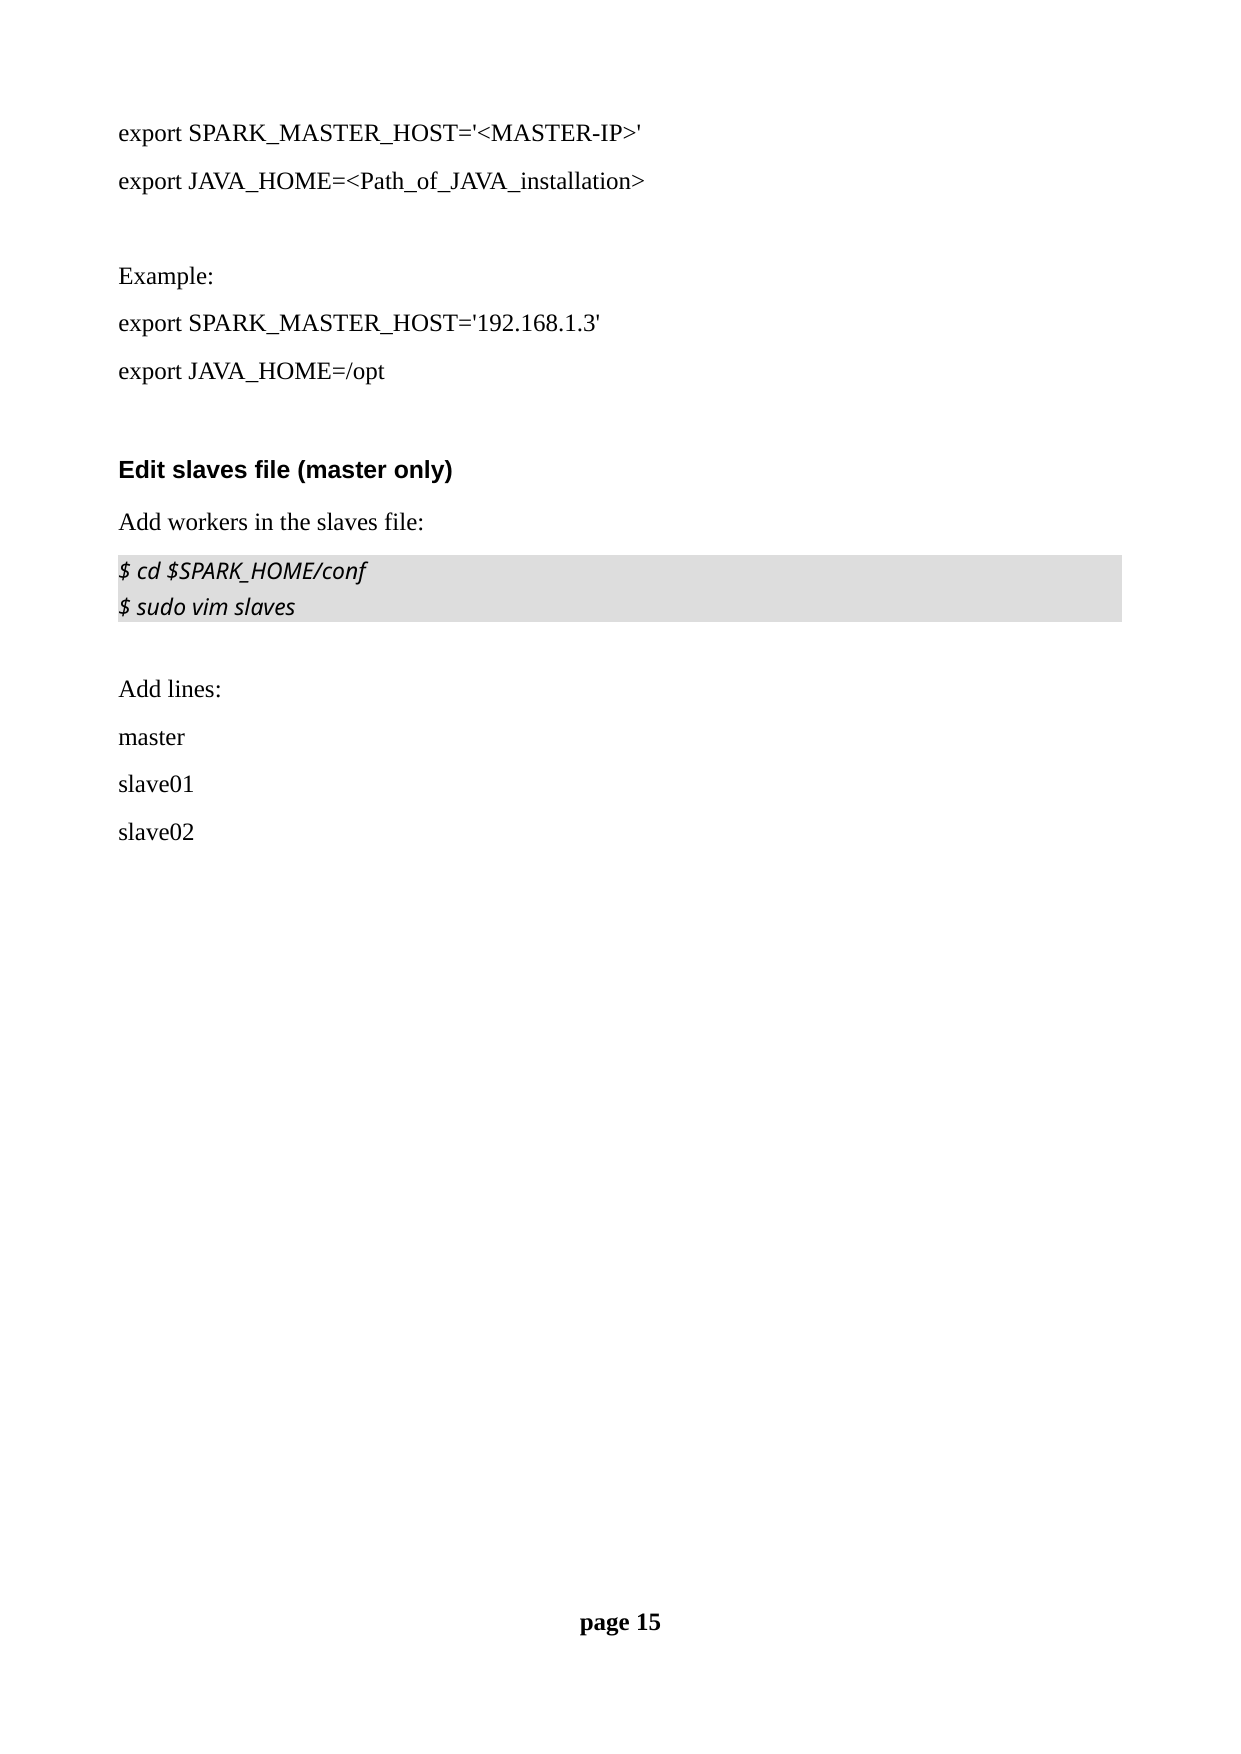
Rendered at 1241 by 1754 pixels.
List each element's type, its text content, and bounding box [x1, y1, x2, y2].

text export SPARK_MASTER_HOST='192.168.1.3' [118, 308, 1122, 337]
text export JAVA_HOME=/opt [118, 356, 1122, 385]
text $ sudo vim slaves [118, 591, 1122, 622]
subtitle master [118, 722, 1122, 751]
text Add workers in the slaves file: [118, 507, 1122, 536]
subtitle slave01 [118, 769, 1122, 798]
text Example: [118, 261, 1122, 290]
subtitle Add lines: [118, 674, 1122, 703]
subtitle Edit slaves file (master only) [118, 455, 1122, 483]
subtitle slave02 [118, 817, 1122, 846]
text export JAVA_HOME=<Path_of_JAVA_installation> [118, 166, 1122, 194]
text $ cd $SPARK_HOME/conf [118, 555, 1122, 586]
text export SPARK_MASTER_HOST='<MASTER-IP>' [118, 118, 1122, 147]
